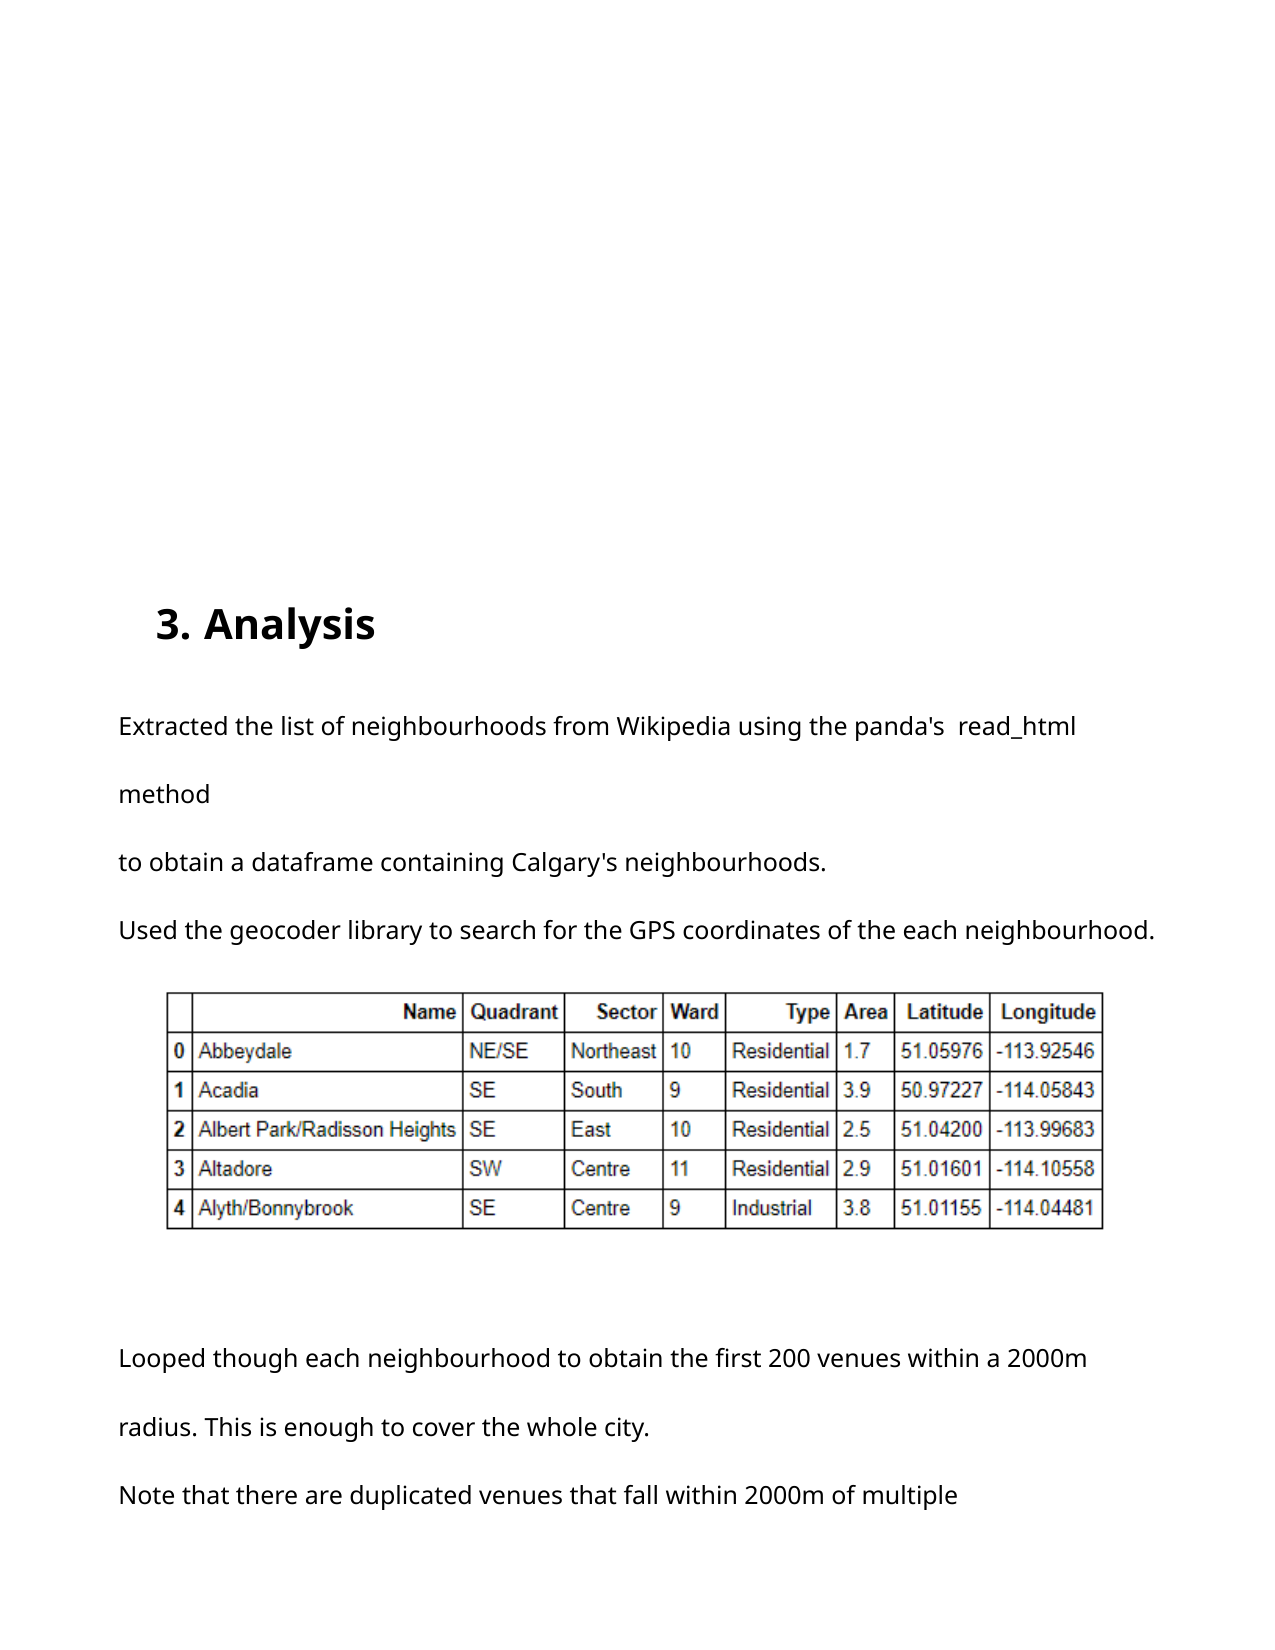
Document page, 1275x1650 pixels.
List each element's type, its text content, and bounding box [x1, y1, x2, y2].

text Looped though each neighbourhood to obtain the first 200 venues within a 2000m radius. This is enough to cover the whole city. [118, 1341, 1157, 1443]
text to obtain a dataframe containing Calgary's neighbourhoods. [118, 845, 1157, 879]
text Note that there are duplicated venues that fall within 2000m of multiple [118, 1477, 1157, 1511]
picture [159, 981, 1116, 1239]
list Analysis [156, 595, 1157, 652]
text Used the geocoder library to search for the GPS coordinates of the each neighbourhood. [118, 913, 1157, 947]
text Extracted the list of neighbourhoods from Wikipedia using the panda's read_html method [118, 708, 1157, 811]
